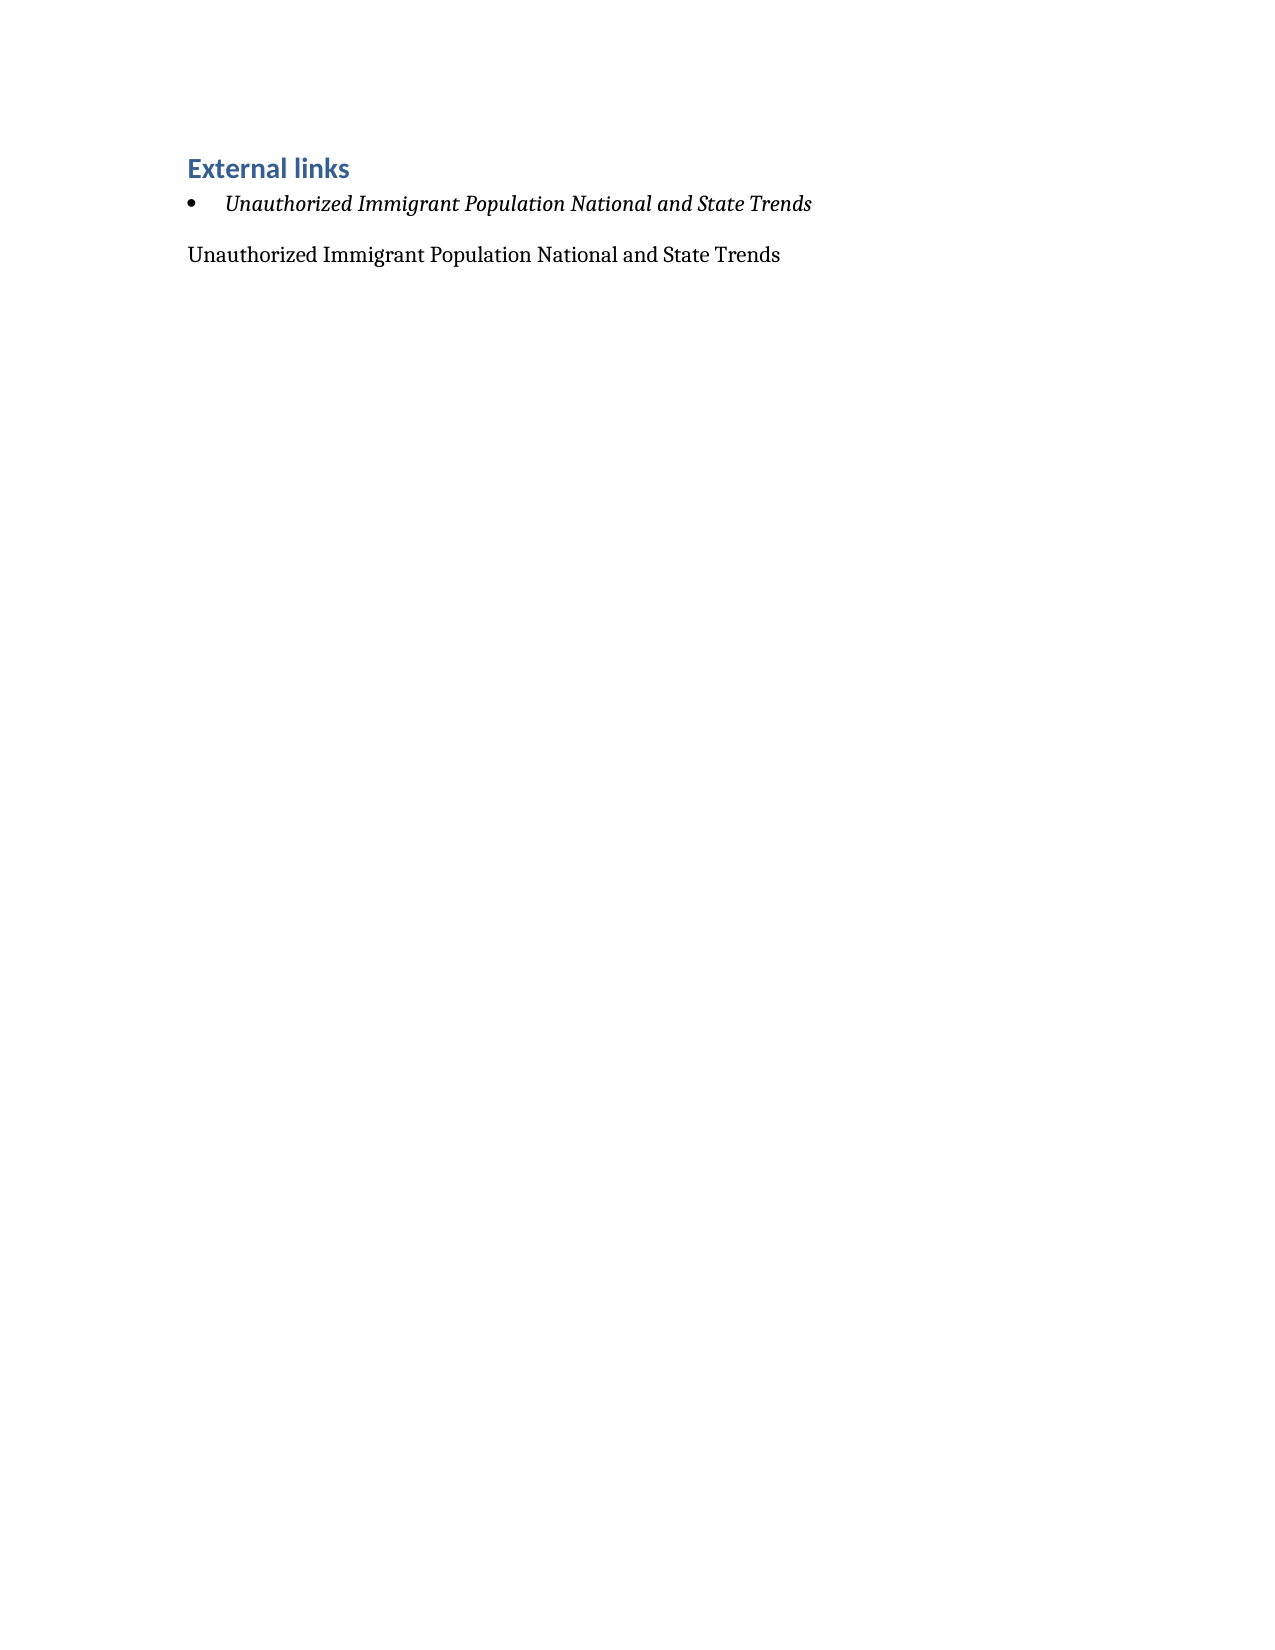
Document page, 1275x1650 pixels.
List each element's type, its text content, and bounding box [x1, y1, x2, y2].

subtitle External links [187, 150, 1087, 186]
list Unauthorized Immigrant Population National and State Trends [187, 191, 1087, 217]
text Unauthorized Immigrant Population National and State Trends [187, 242, 1087, 268]
